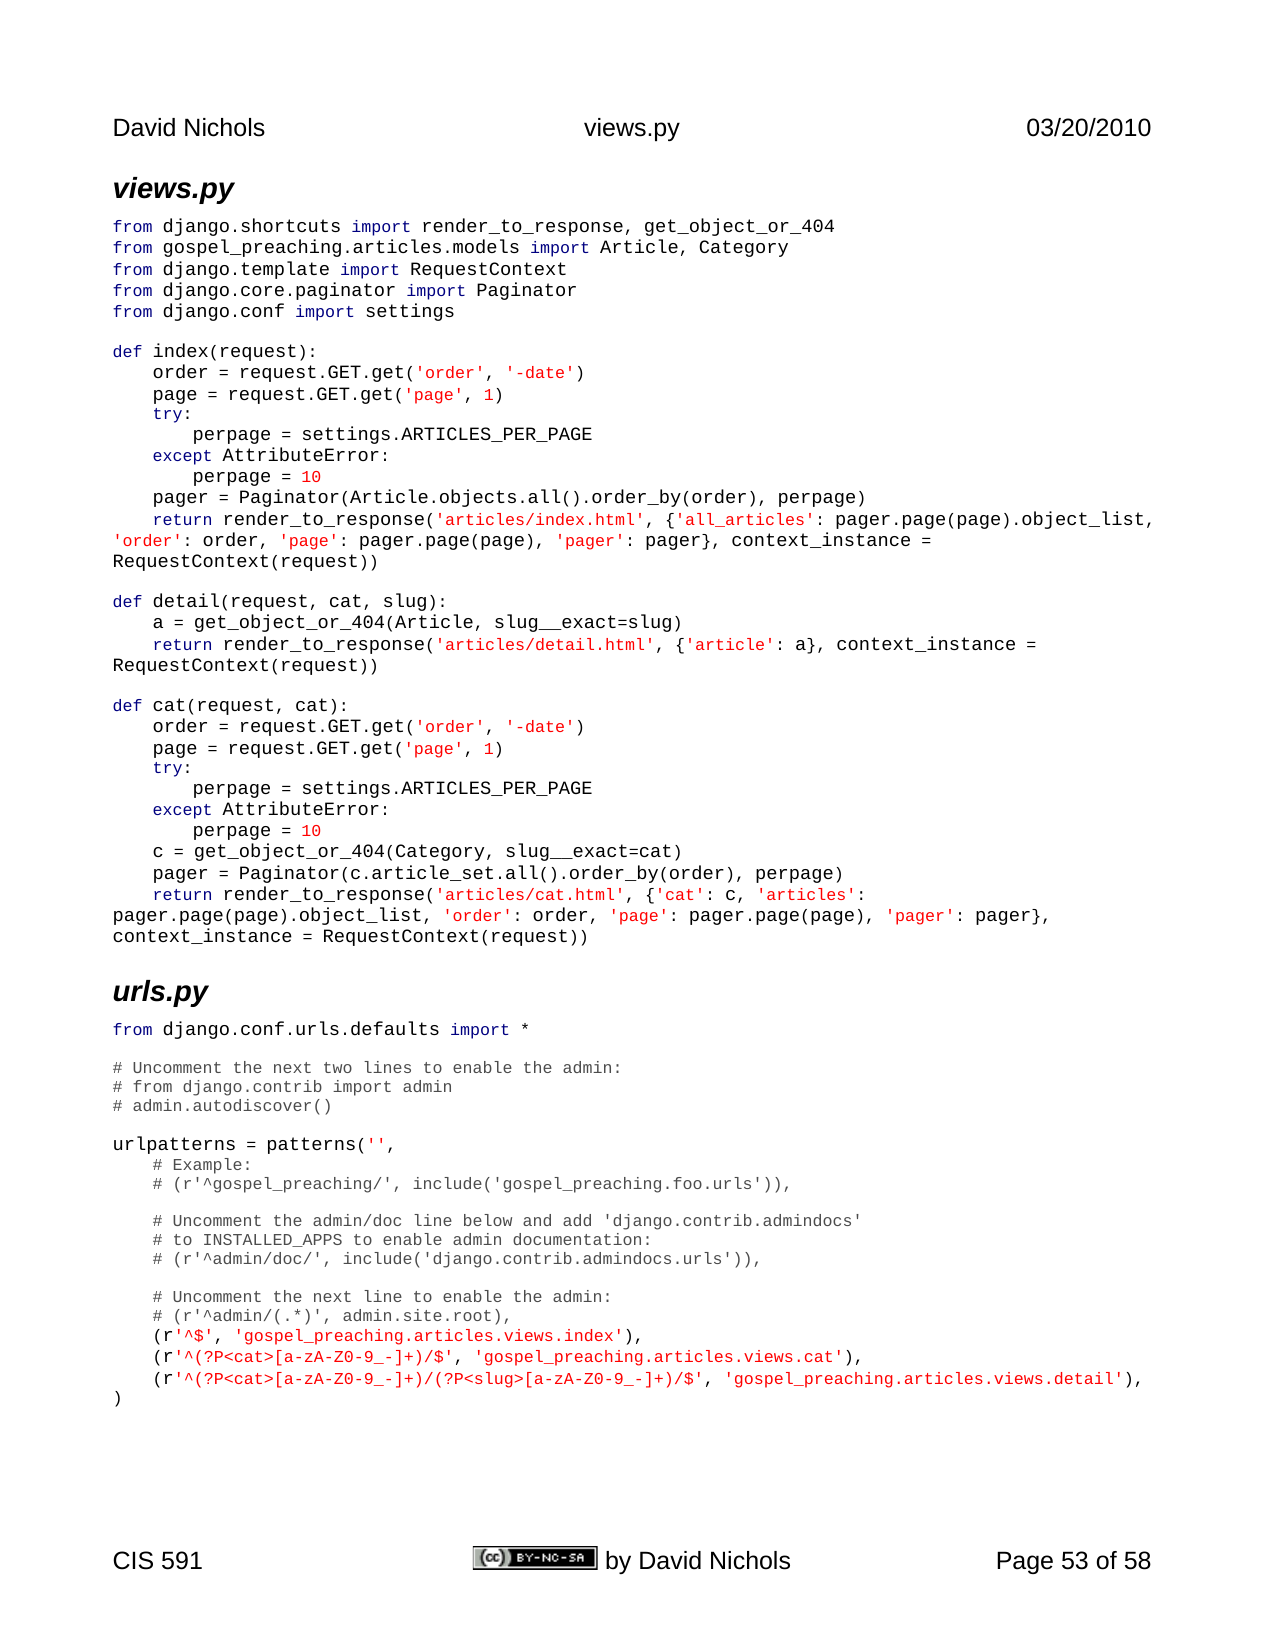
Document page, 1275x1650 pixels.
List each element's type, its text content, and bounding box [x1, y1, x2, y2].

text pager = Paginator(c.article_set.all().order_by(order), perpage) [112, 863, 1162, 885]
text perpage = 10 [112, 821, 1162, 842]
text page = request.GET.get('page', 1) [112, 384, 1162, 406]
text (r'^$', 'gospel_preaching.articles.views.index'), [112, 1326, 1162, 1347]
text # Uncomment the next line to enable the admin: [112, 1288, 1162, 1307]
text # Example: [112, 1156, 1162, 1175]
text order = request.GET.get('order', '-date') [112, 363, 1162, 384]
text except AttributeError: [112, 800, 1162, 821]
text from django.template import RequestContext [112, 259, 1162, 281]
subtitle urls.py [112, 973, 1162, 1007]
picture [472, 1546, 598, 1570]
text return render_to_response('articles/cat.html', {'cat': c, 'articles': pager.page(page).object_list, 'order': order, 'page': pager.page(page), 'pager': pager}, context_instance = RequestContext(request)) [112, 885, 1162, 948]
text from gospel_preaching.articles.models import Article, Category [112, 238, 1162, 259]
text def index(request): [112, 342, 1162, 363]
text # (r'^gospel_preaching/', include('gospel_preaching.foo.urls')), [112, 1175, 1162, 1194]
text (r'^(?P<cat>[a-zA-Z0-9_-]+)/$', 'gospel_preaching.articles.views.cat'), [112, 1347, 1162, 1368]
text try: [112, 760, 1162, 778]
text except AttributeError: [112, 446, 1162, 467]
text from django.conf.urls.defaults import * [112, 1019, 1162, 1041]
text perpage = settings.ARTICLES_PER_PAGE [112, 778, 1162, 800]
text from django.core.paginator import Paginator [112, 281, 1162, 302]
text page = request.GET.get('page', 1) [112, 738, 1162, 760]
text # Uncomment the next two lines to enable the admin: [112, 1060, 1162, 1078]
text from django.conf import settings [112, 302, 1162, 323]
text perpage = settings.ARTICLES_PER_PAGE [112, 424, 1162, 446]
text pager = Paginator(Article.objects.all().order_by(order), perpage) [112, 488, 1162, 509]
text def cat(request, cat): [112, 696, 1162, 717]
text # admin.autodiscover() [112, 1097, 1162, 1116]
text # (r'^admin/(.*)', admin.site.root), [112, 1307, 1162, 1326]
text # from django.contrib import admin [112, 1078, 1162, 1097]
text (r'^(?P<cat>[a-zA-Z0-9_-]+)/(?P<slug>[a-zA-Z0-9_-]+)/$', 'gospel_preaching.articles.views.detail'), [112, 1368, 1162, 1390]
text return render_to_response('articles/index.html', {'all_articles': pager.page(page).object_list, 'order': order, 'page': pager.page(page), 'pager': pager}, context_instance = RequestContext(request)) [112, 509, 1162, 573]
text urlpatterns = patterns('', [112, 1135, 1162, 1156]
text # Uncomment the admin/doc line below and add 'django.contrib.admindocs' [112, 1213, 1162, 1232]
subtitle views.py [112, 171, 1162, 204]
text # (r'^admin/doc/', include('django.contrib.admindocs.urls')), [112, 1251, 1162, 1269]
text try: [112, 406, 1162, 424]
text def detail(request, cat, slug): [112, 592, 1162, 613]
text order = request.GET.get('order', '-date') [112, 717, 1162, 738]
text from django.shortcuts import render_to_response, get_object_or_404 [112, 217, 1162, 238]
text perpage = 10 [112, 467, 1162, 488]
text c = get_object_or_404(Category, slug__exact=cat) [112, 842, 1162, 863]
text ) [112, 1390, 1162, 1409]
text a = get_object_or_404(Article, slug__exact=slug) [112, 613, 1162, 634]
text return render_to_response('articles/detail.html', {'article': a}, context_instance = RequestContext(request)) [112, 634, 1162, 677]
text # to INSTALLED_APPS to enable admin documentation: [112, 1232, 1162, 1251]
